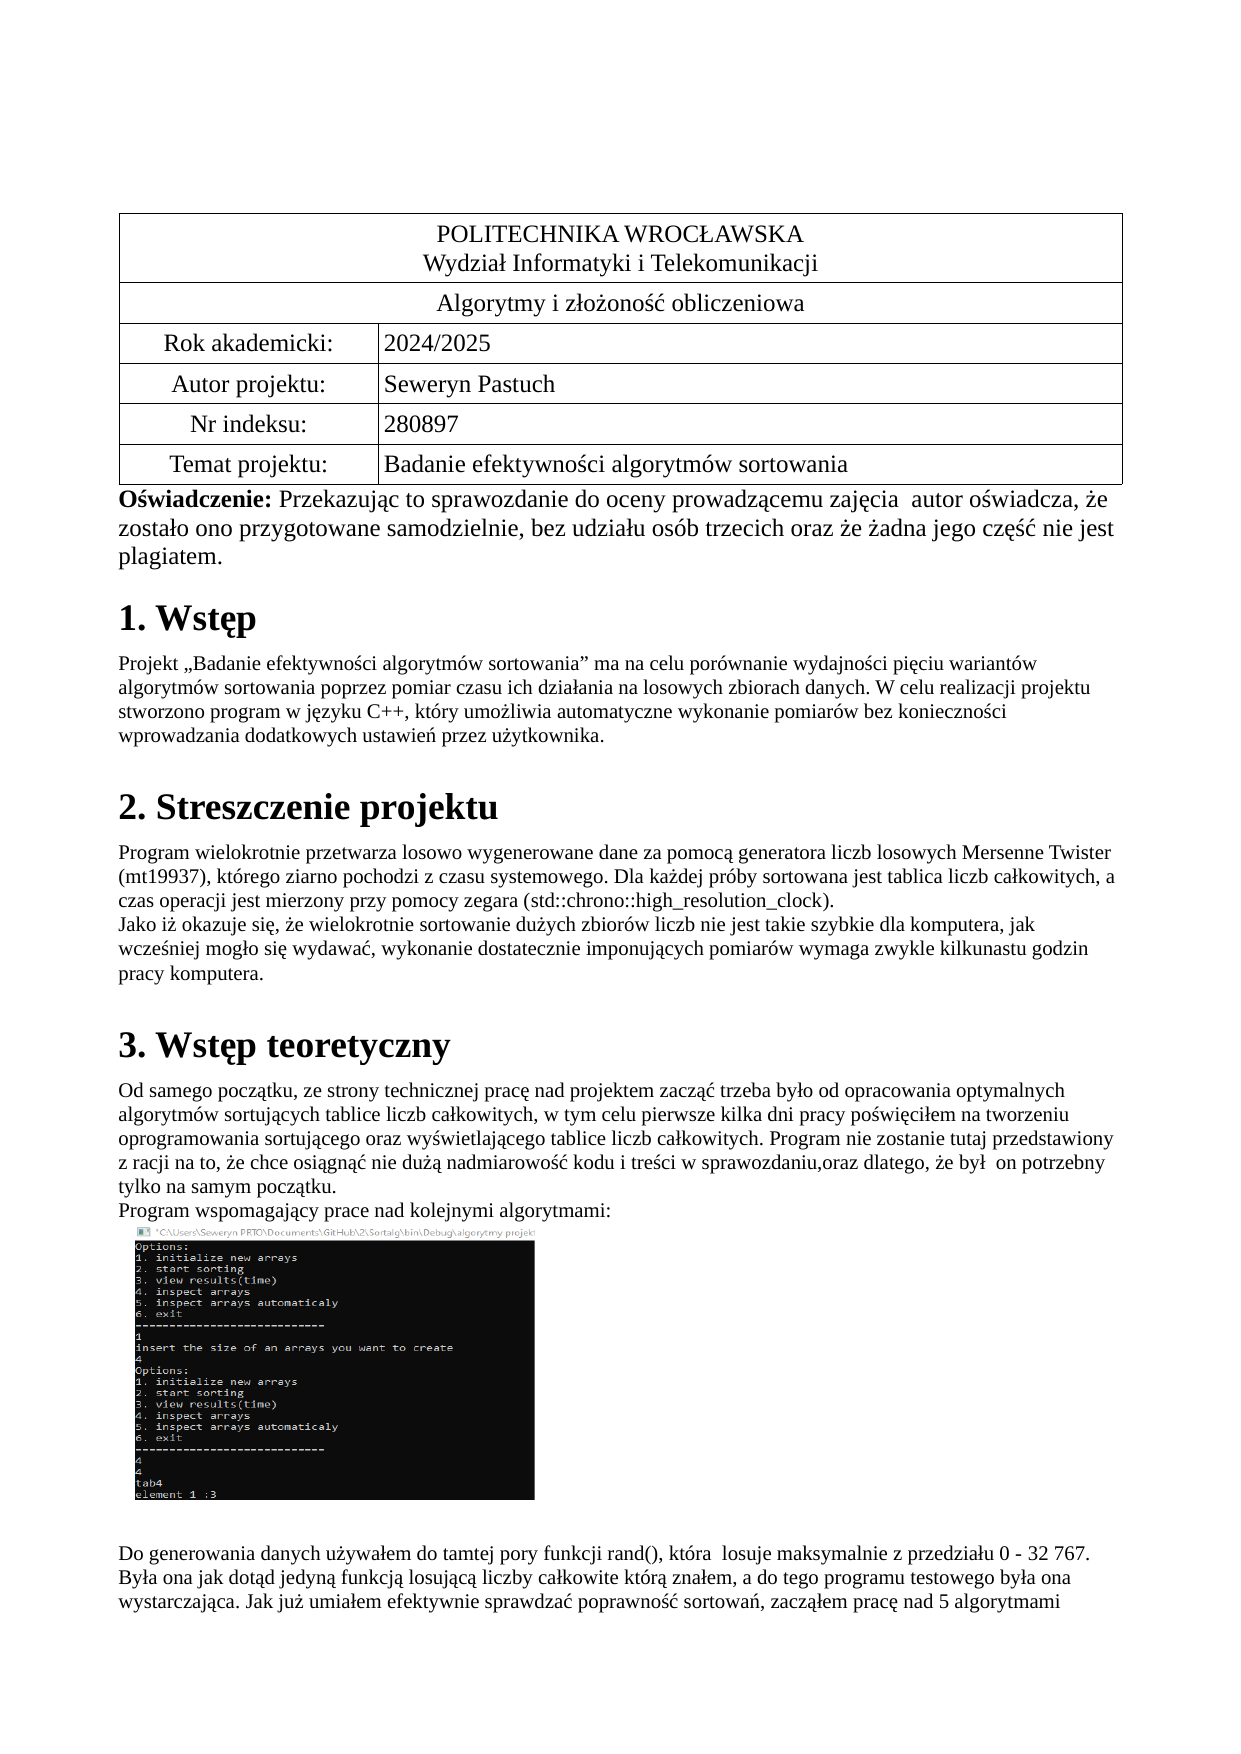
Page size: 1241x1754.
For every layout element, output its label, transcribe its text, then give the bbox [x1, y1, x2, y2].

text Oświadczenie: Przekazując to sprawozdanie do oceny prowadzącemu zajęcia autor oświadcza, że zostało ono przygotowane samodzielnie, bez udziału osób trzecich oraz że żadna jego część nie jest plagiatem. [118, 485, 1122, 570]
table_header POLITECHNIKA WROCŁAWSKA Wydział Informatyki i Telekomunikacji [120, 214, 1122, 282]
table_cell 2024/2025 [379, 324, 1122, 363]
text Od samego początku, ze strony technicznej pracę nad projektem zacząć trzeba było od opracowania optymalnych algorytmów sortujących tablice liczb całkowitych, w tym celu pierwsze kilka dni pracy poświęciłem na tworzeniu oprogramowania sortującego oraz wyświetlającego tablice liczb całkowitych. Program nie zostanie tutaj przedstawiony z racji na to, że chce osiągnąć nie dużą nadmiarowość kodu i treści w sprawozdaniu,oraz dlatego, że był on potrzebny tylko na samym początku. [118, 1078, 1122, 1198]
table_cell 280897 [379, 404, 1122, 443]
table_cell Rok akademicki: [120, 324, 378, 363]
subtitle 3. Wstęp teoretyczny [118, 1022, 1122, 1065]
table_cell Algorytmy i złożoność obliczeniowa [120, 283, 1122, 322]
subtitle 2. Streszczenie projektu [118, 784, 1122, 828]
text Do generowania danych używałem do tamtej pory funkcji rand(), która losuje maksymalnie z przedziału 0 - 32 767. Była ona jak dotąd jedyną funkcją losującą liczby całkowite którą znałem, a do tego programu testowego była ona wystarczająca. Jak już umiałem efektywnie sprawdzać poprawność sortowań, zacząłem pracę nad 5 algorytmami [118, 1541, 1122, 1613]
table_cell Seweryn Pastuch [379, 364, 1122, 403]
text Projekt „Badanie efektywności algorytmów sortowania” ma na celu porównanie wydajności pięciu wariantów algorytmów sortowania poprzez pomiar czasu ich działania na losowych zbiorach danych. W celu realizacji projektu stworzono program w języku C++, który umożliwia automatyczne wykonanie pomiarów bez konieczności wprowadzania dodatkowych ustawień przez użytkownika. [118, 651, 1122, 747]
table_cell Autor projektu: [120, 364, 378, 403]
table_cell Badanie efektywności algorytmów sortowania [379, 445, 1122, 484]
table_cell Temat projektu: [120, 445, 378, 484]
table_cell Nr indeksu: [120, 404, 378, 443]
subtitle 1. Wstęp [118, 595, 1122, 638]
text Program wspomagający prace nad kolejnymi algorytmami: [118, 1198, 1122, 1222]
text Program wielokrotnie przetwarza losowo wygenerowane dane za pomocą generatora liczb losowych Mersenne Twister (mt19937), którego ziarno pochodzi z czasu systemowego. Dla każdej próby sortowana jest tablica liczb całkowitych, a czas operacji jest mierzony przy pomocy zegara (std::chrono::high_resolution_clock). Jako iż okazuje się, że wielokrotnie sortowanie dużych zbiorów liczb nie jest takie szybkie dla komputera, jak wcześniej mogło się wydawać, wykonanie dostatecznie imponujących pomiarów wymaga zwykle kilkunastu godzin pracy komputera. [118, 840, 1122, 984]
